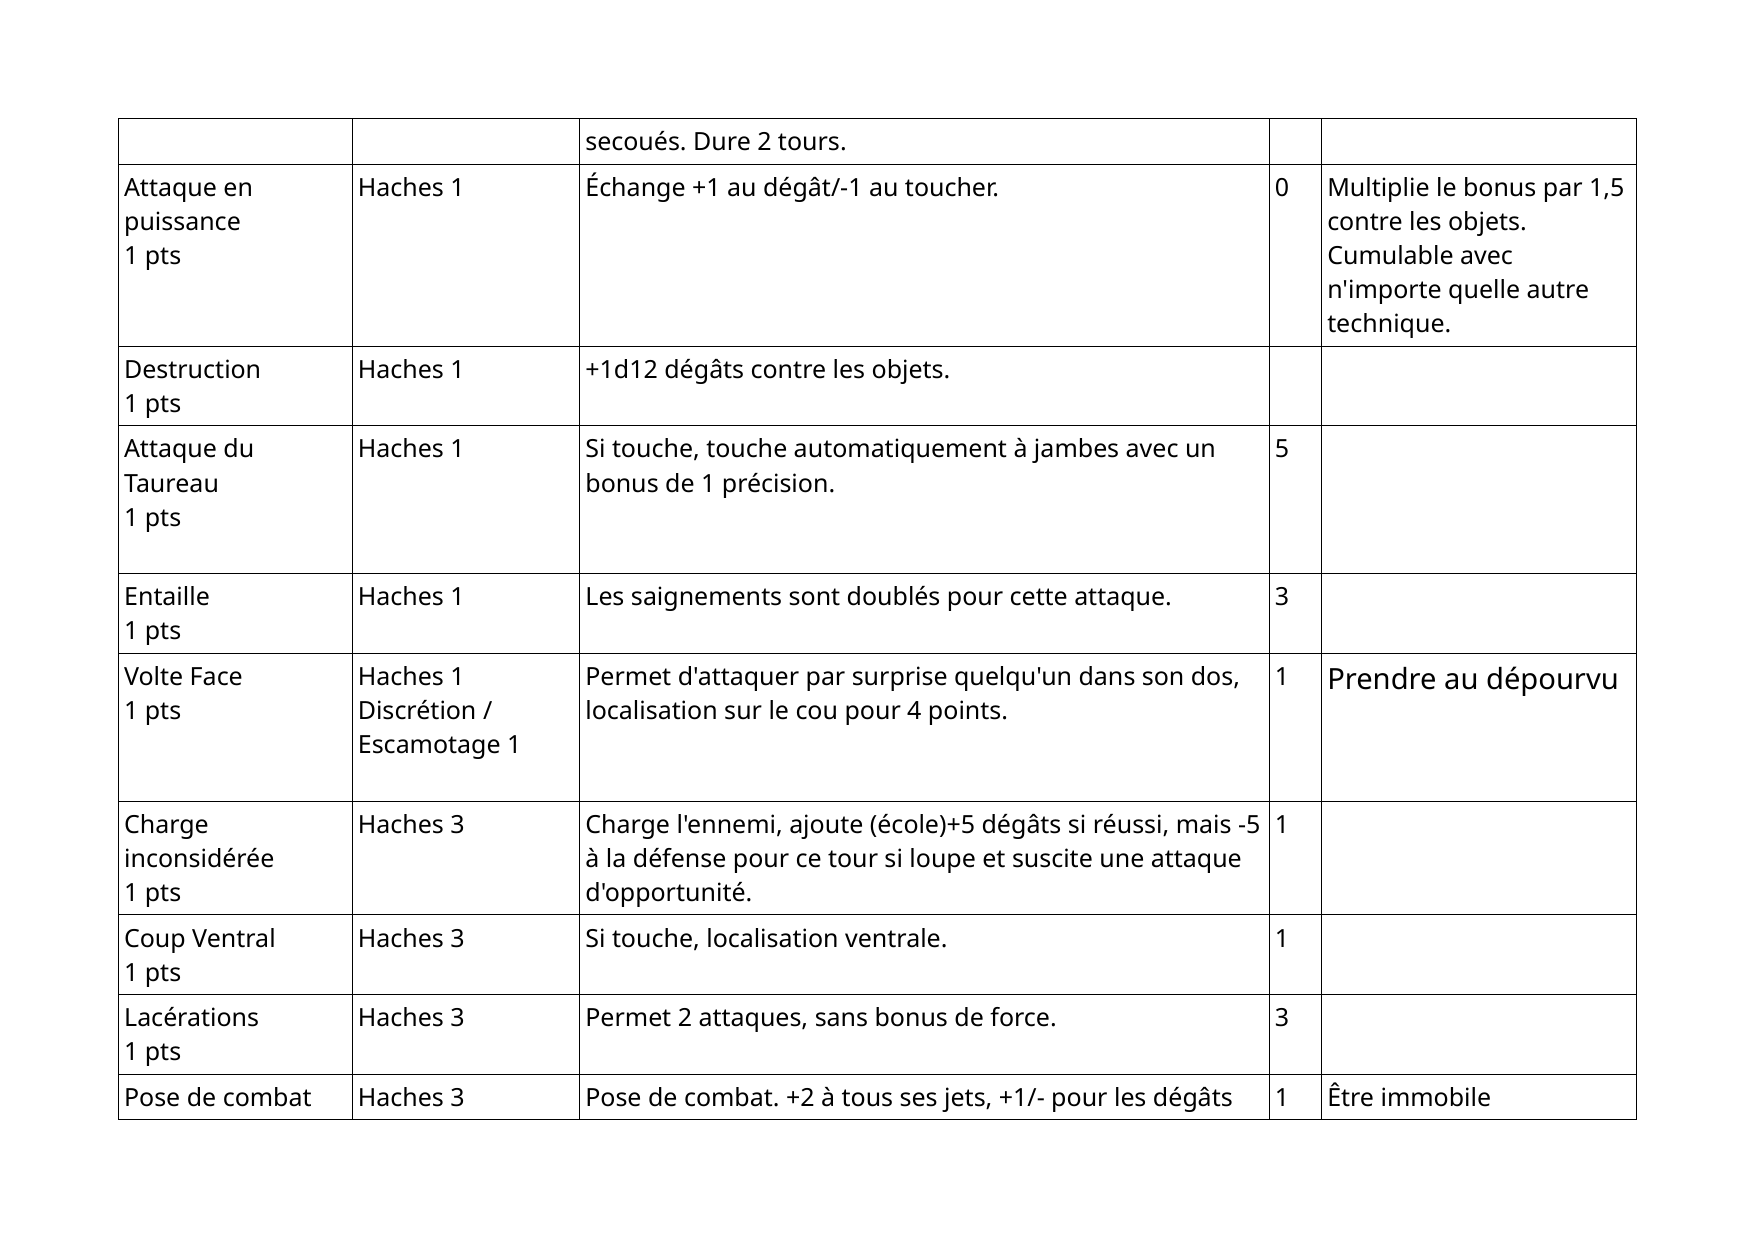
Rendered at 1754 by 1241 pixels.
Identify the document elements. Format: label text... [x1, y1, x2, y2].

table_cell Destruction 1 pts [119, 347, 352, 425]
table_cell Permet d'attaquer par surprise quelqu'un dans son dos, localisation sur le cou pour 4 points. [580, 654, 1269, 801]
table_cell 3 [1270, 995, 1321, 1074]
table_cell Haches 3 [353, 915, 579, 994]
table_cell Haches 3 [353, 802, 579, 914]
table_cell Haches 1 [353, 347, 579, 425]
table_cell [119, 119, 352, 164]
table_cell [353, 119, 579, 164]
table_cell [1322, 574, 1636, 653]
table_cell +1d12 dégâts contre les objets. [580, 347, 1269, 425]
table_cell Charge inconsidérée 1 pts [119, 802, 352, 914]
table_cell Attaque du Taureau 1 pts [119, 426, 352, 573]
table_cell [1270, 119, 1321, 164]
table_cell 1 [1270, 802, 1321, 914]
table_cell [1322, 915, 1636, 994]
table_cell Les saignements sont doublés pour cette attaque. [580, 574, 1269, 653]
table_cell 1 [1270, 1075, 1321, 1119]
table_cell secoués. Dure 2 tours. [580, 119, 1269, 164]
table_cell Haches 1 [353, 574, 579, 653]
table_cell Attaque en puissance 1 pts [119, 165, 352, 346]
table_cell [1322, 995, 1636, 1074]
table_cell Entaille 1 pts [119, 574, 352, 653]
table_cell Multiplie le bonus par 1,5 contre les objets. Cumulable avec n'importe quelle autre technique. [1322, 165, 1636, 346]
table_cell Volte Face 1 pts [119, 654, 352, 801]
table_cell Si touche, localisation ventrale. [580, 915, 1269, 994]
table_cell Prendre au dépourvu [1322, 654, 1636, 801]
table_cell Si touche, touche automatiquement à jambes avec un bonus de 1 précision. [580, 426, 1269, 573]
table_cell [1322, 802, 1636, 914]
table_cell Haches 1 [353, 165, 579, 346]
table_cell Échange +1 au dégât/-1 au toucher. [580, 165, 1269, 346]
table_cell 0 [1270, 165, 1321, 346]
table_cell Lacérations 1 pts [119, 995, 352, 1074]
table_cell [1322, 119, 1636, 164]
table_cell 5 [1270, 426, 1321, 573]
table_cell 3 [1270, 574, 1321, 653]
table_cell Charge l'ennemi, ajoute (école)+5 dégâts si réussi, mais -5 à la défense pour ce tour si loupe et suscite une attaque d'opportunité. [580, 802, 1269, 914]
table_cell [1270, 347, 1321, 425]
table_cell [1322, 347, 1636, 425]
table_cell [1322, 426, 1636, 573]
table_cell Haches 3 [353, 1075, 579, 1119]
table_cell Pose de combat [119, 1075, 352, 1119]
table_cell Pose de combat. +2 à tous ses jets, +1/- pour les dégâts [580, 1075, 1269, 1119]
table_cell Haches 1 Discrétion / Escamotage 1 [353, 654, 579, 801]
table_cell Coup Ventral 1 pts [119, 915, 352, 994]
table_cell Haches 1 [353, 426, 579, 573]
table_cell Permet 2 attaques, sans bonus de force. [580, 995, 1269, 1074]
table_cell Être immobile [1322, 1075, 1636, 1119]
table_cell Haches 3 [353, 995, 579, 1074]
table_cell 1 [1270, 654, 1321, 801]
table_cell 1 [1270, 915, 1321, 994]
